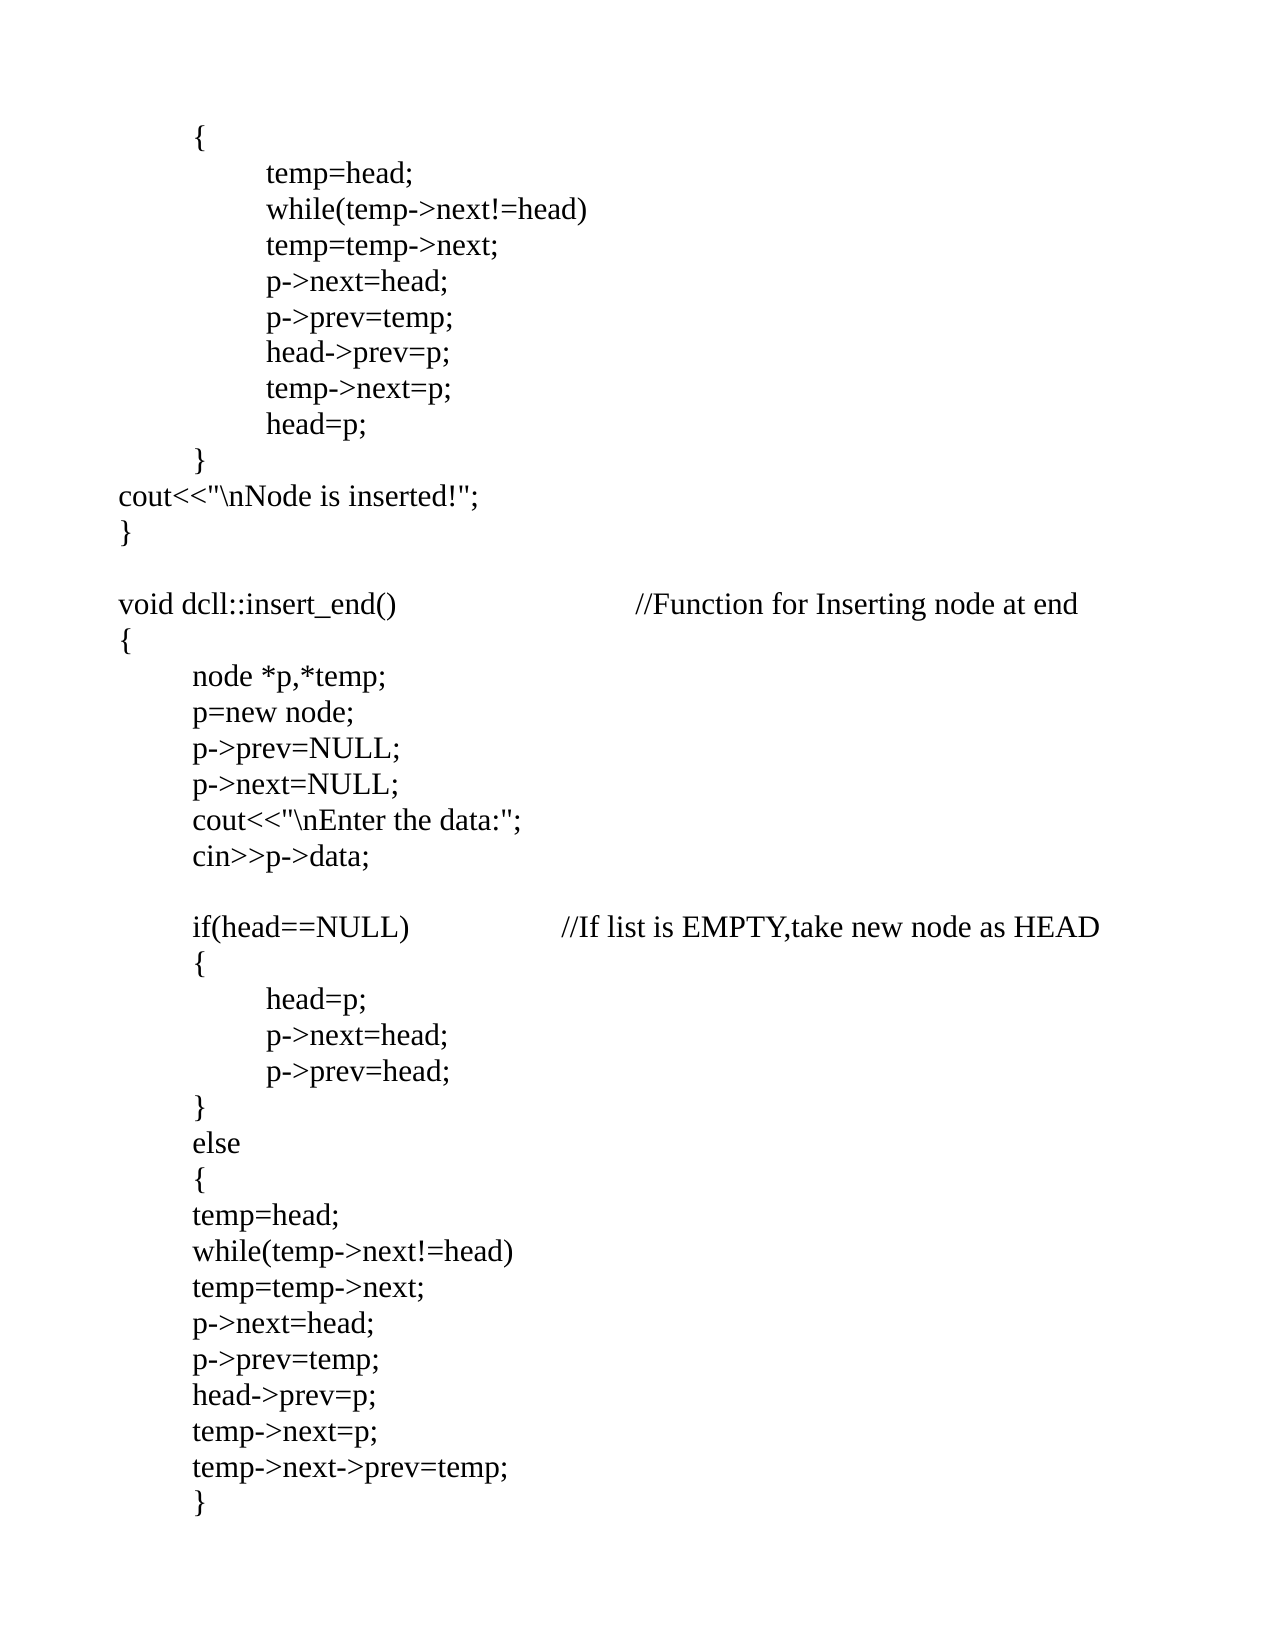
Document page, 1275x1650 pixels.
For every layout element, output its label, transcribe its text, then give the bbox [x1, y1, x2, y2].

text p->prev=head; [118, 1052, 1157, 1088]
text temp=temp->next; [118, 226, 1157, 262]
text p->next=head; [118, 262, 1157, 298]
text temp->next=p; [118, 1412, 1157, 1448]
text { [118, 118, 1157, 154]
text while(temp->next!=head) [118, 190, 1157, 226]
text temp=head; [118, 1196, 1157, 1232]
text void dcll::insert_end() //Function for Inserting node at end [118, 585, 1157, 621]
text head->prev=p; [118, 334, 1157, 370]
text p->next=head; [118, 1017, 1157, 1052]
text temp=head; [118, 154, 1157, 190]
text head=p; [118, 406, 1157, 442]
text { [118, 945, 1157, 981]
text head=p; [118, 981, 1157, 1017]
text cin>>p->data; [118, 837, 1157, 873]
text { [118, 1160, 1157, 1196]
text p->next=NULL; [118, 765, 1157, 801]
text p->prev=temp; [118, 298, 1157, 334]
text temp->next=p; [118, 370, 1157, 406]
text p=new node; [118, 693, 1157, 729]
text node *p,*temp; [118, 657, 1157, 693]
text cout<<"\nEnter the data:"; [118, 801, 1157, 837]
text else [118, 1124, 1157, 1160]
text p->next=head; [118, 1304, 1157, 1340]
text } [118, 442, 1157, 477]
text head->prev=p; [118, 1376, 1157, 1412]
text temp=temp->next; [118, 1268, 1157, 1304]
text p->prev=temp; [118, 1340, 1157, 1376]
text temp->next->prev=temp; [118, 1448, 1157, 1484]
text { [118, 621, 1157, 657]
text } [118, 1484, 1157, 1520]
text } [118, 513, 1157, 549]
text while(temp->next!=head) [118, 1232, 1157, 1268]
text cout<<"\nNode is inserted!"; [118, 477, 1157, 513]
text } [118, 1088, 1157, 1124]
text if(head==NULL) //If list is EMPTY,take new node as HEAD [118, 909, 1157, 945]
text p->prev=NULL; [118, 729, 1157, 765]
